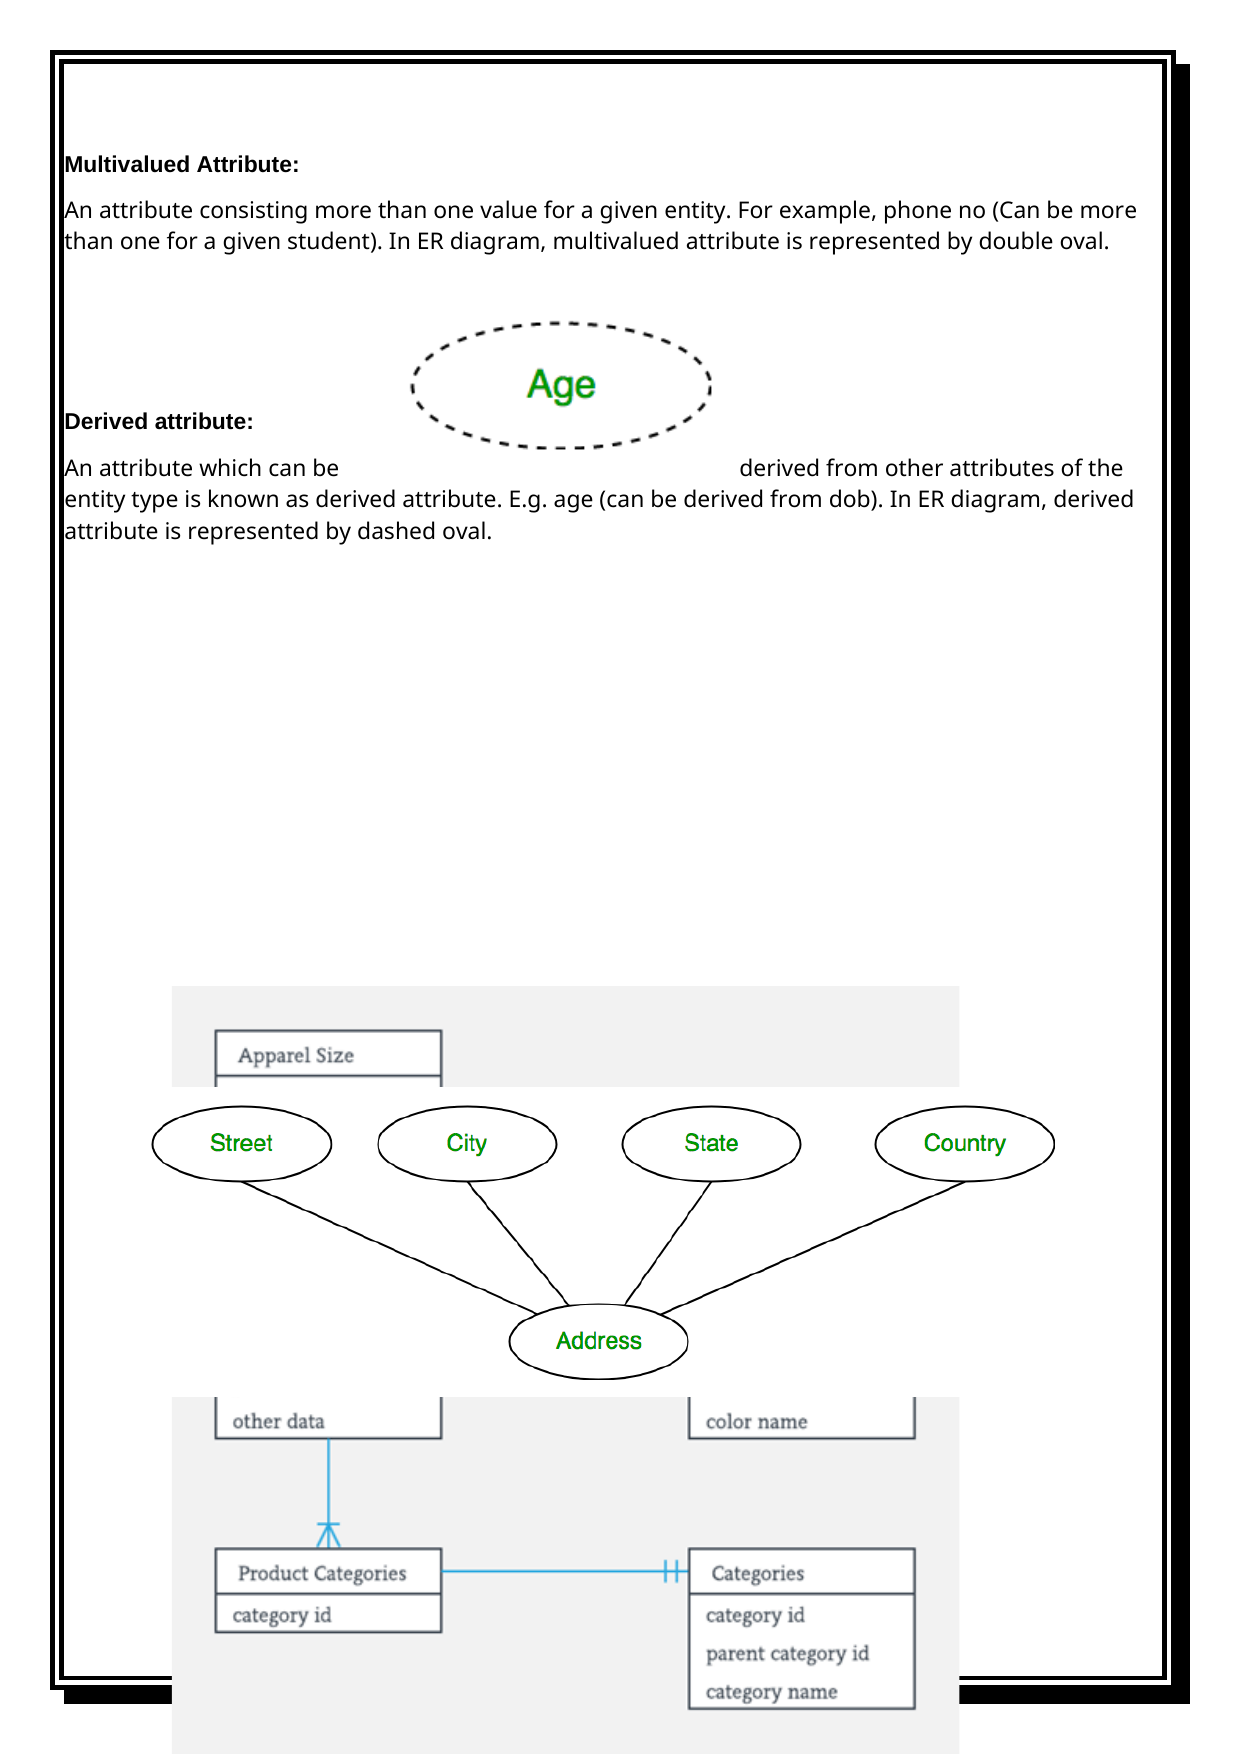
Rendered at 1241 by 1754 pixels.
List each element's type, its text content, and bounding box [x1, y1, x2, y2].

text [739, 408, 1162, 434]
text Derived attribute: [64, 408, 381, 434]
text An attribute consisting more than one value for a given entity. For example, phone no (Can be more than one for a given student). In ER diagram, multivalued attribute is represented by double oval. [64, 194, 1162, 257]
text Multivalued Attribute: [64, 151, 1162, 177]
text An attribute which can be derived from other attributes of the entity type is known as derived attribute. E.g. age (can be derived from dob). In ER diagram, derived attribute is represented by dashed oval. [64, 451, 1162, 546]
